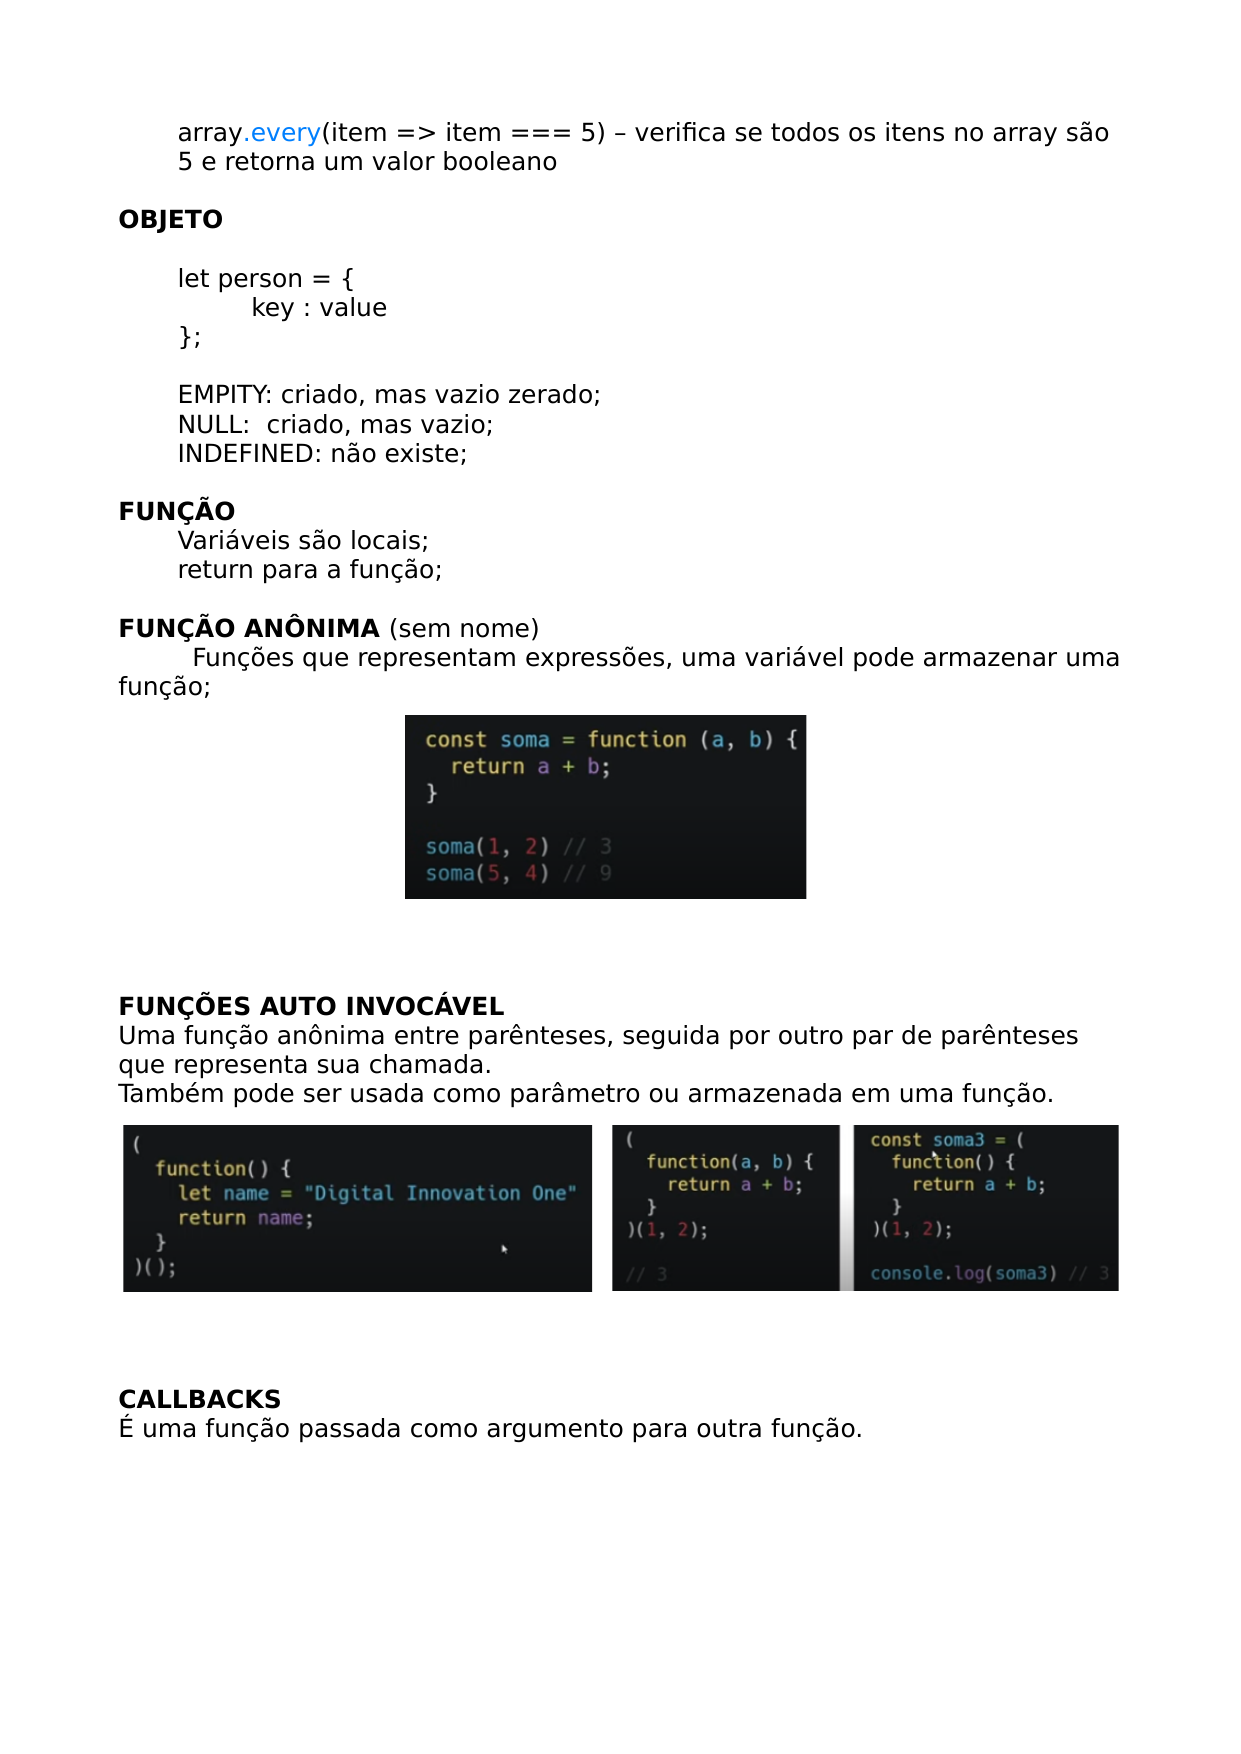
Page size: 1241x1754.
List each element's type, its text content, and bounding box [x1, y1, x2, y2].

text Variáveis são locais; [177, 526, 1122, 556]
text }; [177, 322, 1122, 351]
text return para a função; [177, 556, 1122, 585]
text NULL: criado, mas vazio; [177, 410, 1122, 439]
picture [123, 1125, 593, 1292]
text Uma função anônima entre parênteses, seguida por outro par de parênteses que representa sua chamada. [118, 1021, 1122, 1079]
text FUNÇÕES AUTO INVOCÁVEL [118, 992, 1122, 1021]
text Funções que representam expressões, uma variável pode armazenar uma função; [118, 643, 1122, 701]
table_header [118, 1109, 1127, 1327]
text EMPITY: criado, mas vazio zerado; [177, 381, 1122, 410]
text let person = { [177, 264, 1122, 293]
text array.every(item => item === 5) – verifica se todos os itens no array são 5 e retorna um valor booleano [177, 118, 1122, 176]
text OBJETO [118, 206, 1122, 235]
table_header [387, 701, 854, 934]
text É uma função passada como argumento para outra função. [118, 1414, 1122, 1443]
text key : value [177, 293, 1122, 322]
text FUNÇÃO [118, 497, 1122, 526]
text INDEFINED: não existe; [177, 439, 1122, 468]
text FUNÇÃO ANÔNIMA (sem nome) [118, 614, 1122, 643]
text CALLBACKS [118, 1385, 1122, 1414]
text Também pode ser usada como parâmetro ou armazenada em uma função. [118, 1079, 1122, 1109]
picture [405, 715, 807, 899]
picture [612, 1125, 1119, 1291]
